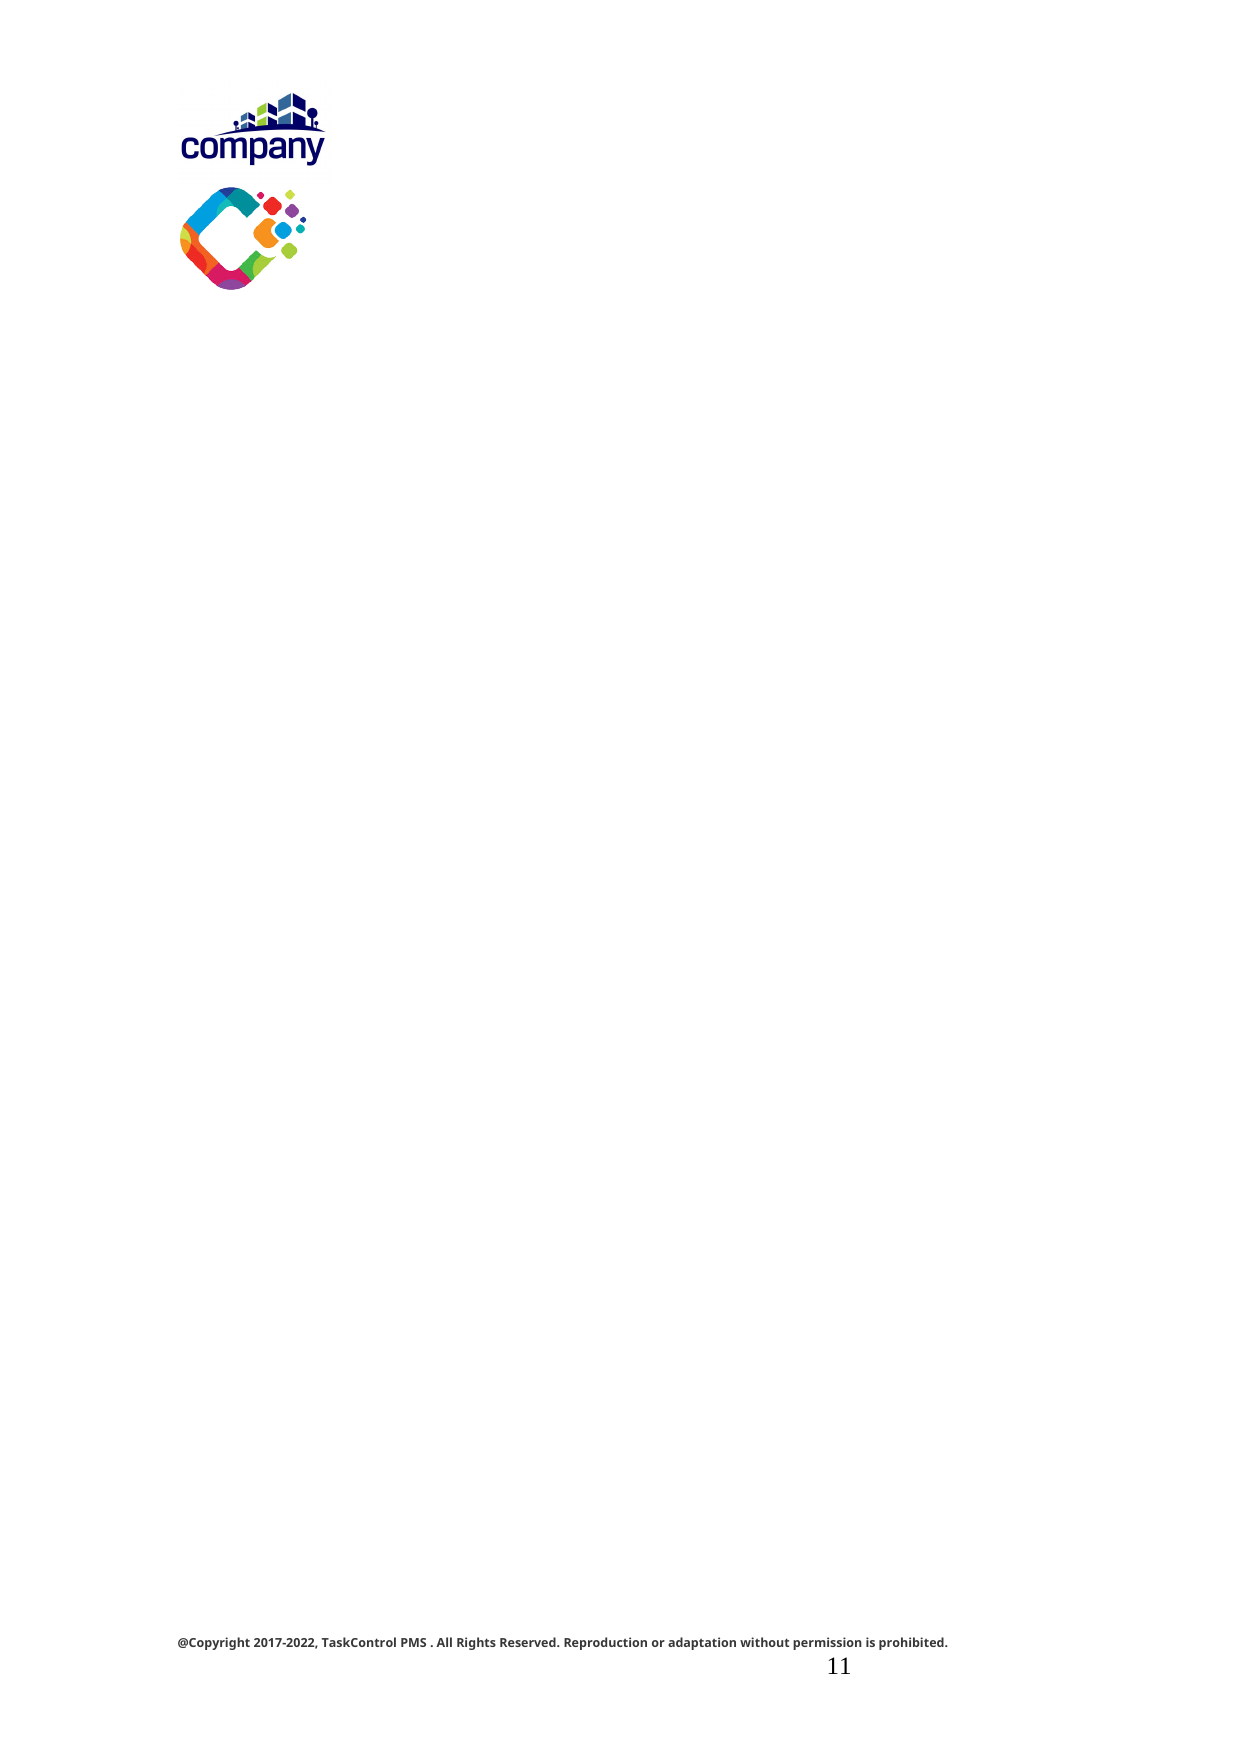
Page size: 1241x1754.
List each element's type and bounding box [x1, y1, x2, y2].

picture [177, 73, 334, 293]
